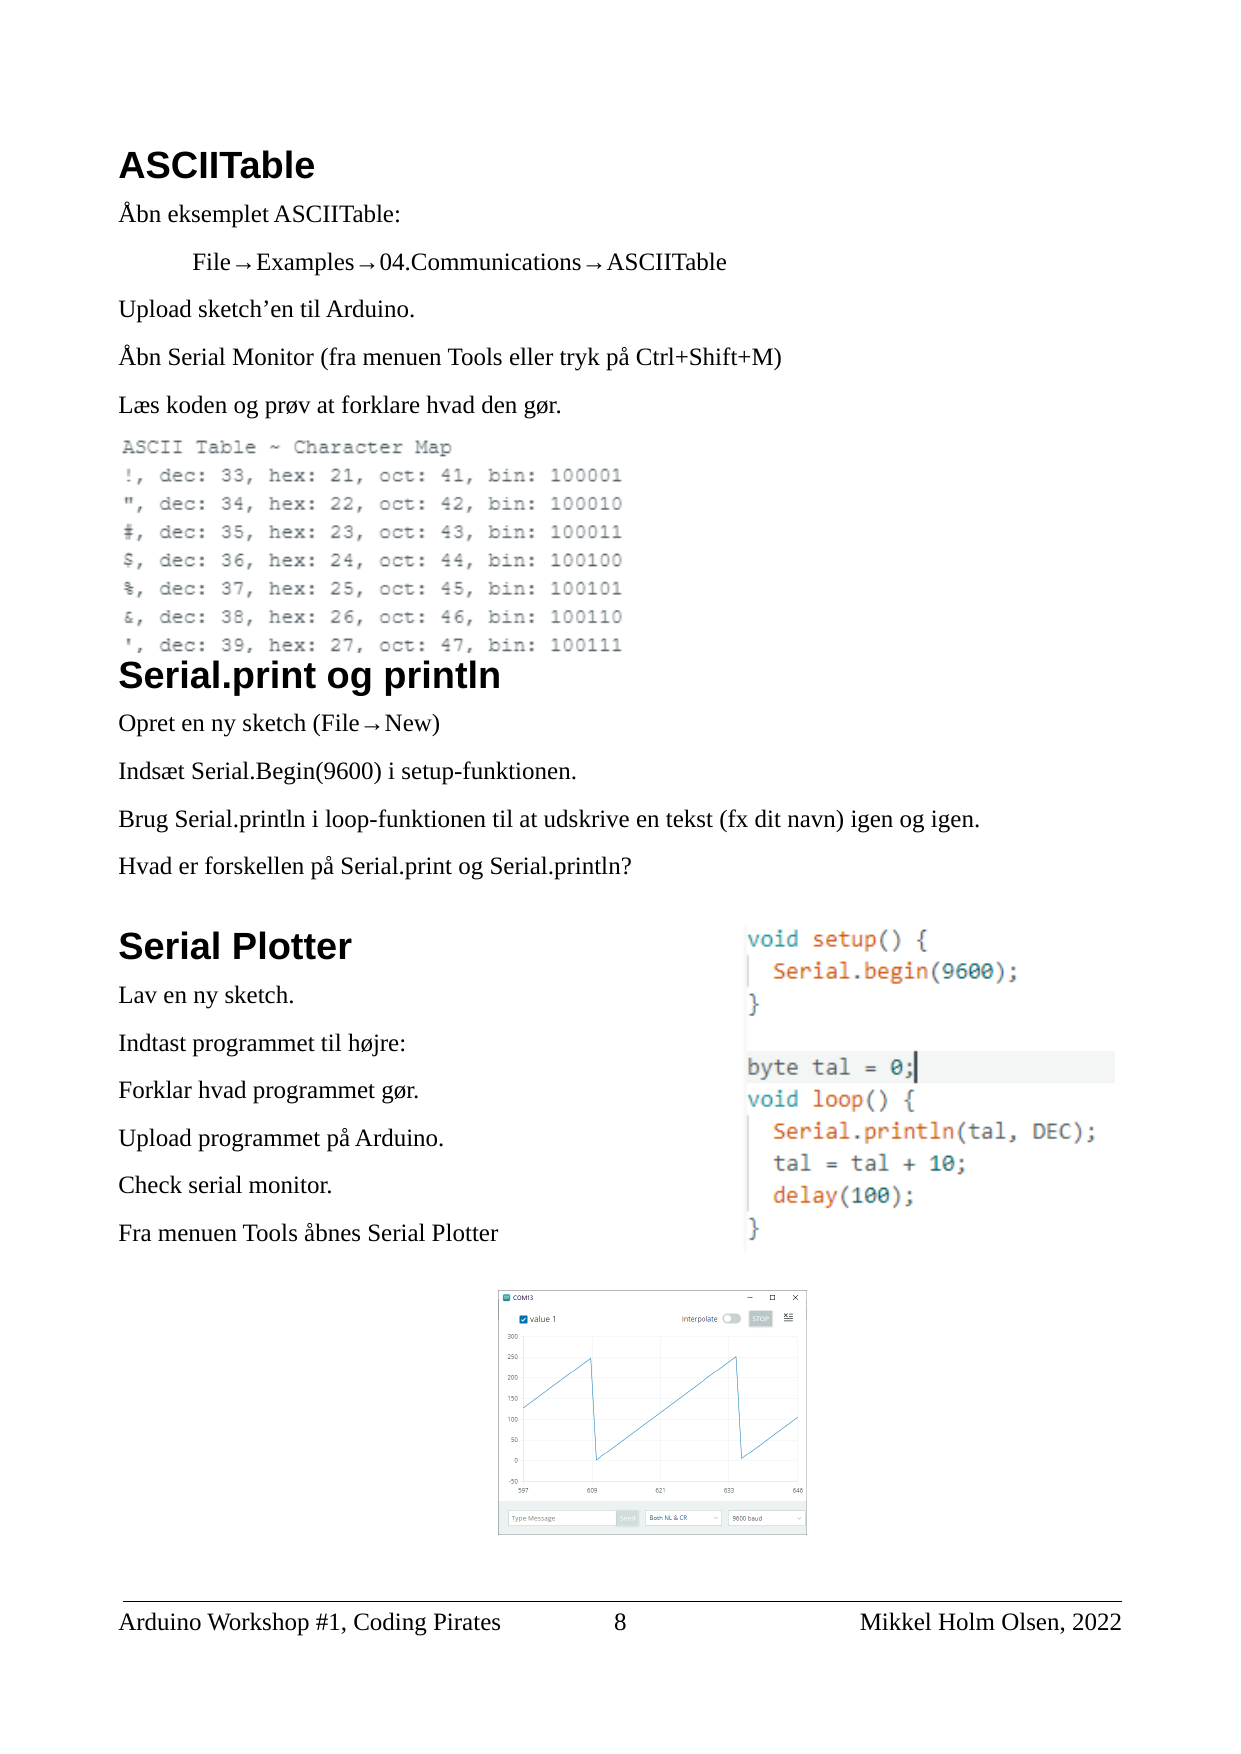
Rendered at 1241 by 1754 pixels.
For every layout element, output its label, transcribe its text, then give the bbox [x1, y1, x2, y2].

text Hvad er forskellen på Serial.print og Serial.println? [118, 851, 1122, 880]
subtitle Serial.print og println [118, 462, 1122, 696]
subtitle ASCIITable [118, 143, 1122, 187]
text File→Examples→04.Communications→ASCIITable [118, 247, 1122, 276]
subtitle Serial Plotter [118, 924, 1122, 968]
text Forklar hvad programmet gør. [118, 1075, 739, 1104]
picture [118, 433, 697, 653]
text Åbn eksemplet ASCIITable: [118, 199, 1122, 228]
text Upload sketch’en til Arduino. [118, 294, 1122, 323]
text Fra menuen Tools åbnes Serial Plotter [118, 1218, 739, 1247]
text Opret en ny sketch (File→New) [118, 708, 1122, 737]
text Upload programmet på Arduino. [118, 1123, 739, 1152]
picture [498, 1290, 807, 1535]
picture [739, 925, 1115, 1252]
text Indtast programmet til højre: [118, 1028, 739, 1056]
text Brug Serial.println i loop-funktionen til at udskrive en tekst (fx dit navn) igen og igen. [118, 804, 1122, 832]
text Åbn Serial Monitor (fra menuen Tools eller tryk på Ctrl+Shift+M) [118, 342, 1122, 371]
text Lav en ny sketch. [118, 980, 739, 1009]
text Check serial monitor. [118, 1171, 739, 1199]
text Læs koden og prøv at forklare hvad den gør. [118, 390, 1122, 418]
text Indsæt Serial.Begin(9600) i setup-funktionen. [118, 756, 1122, 785]
